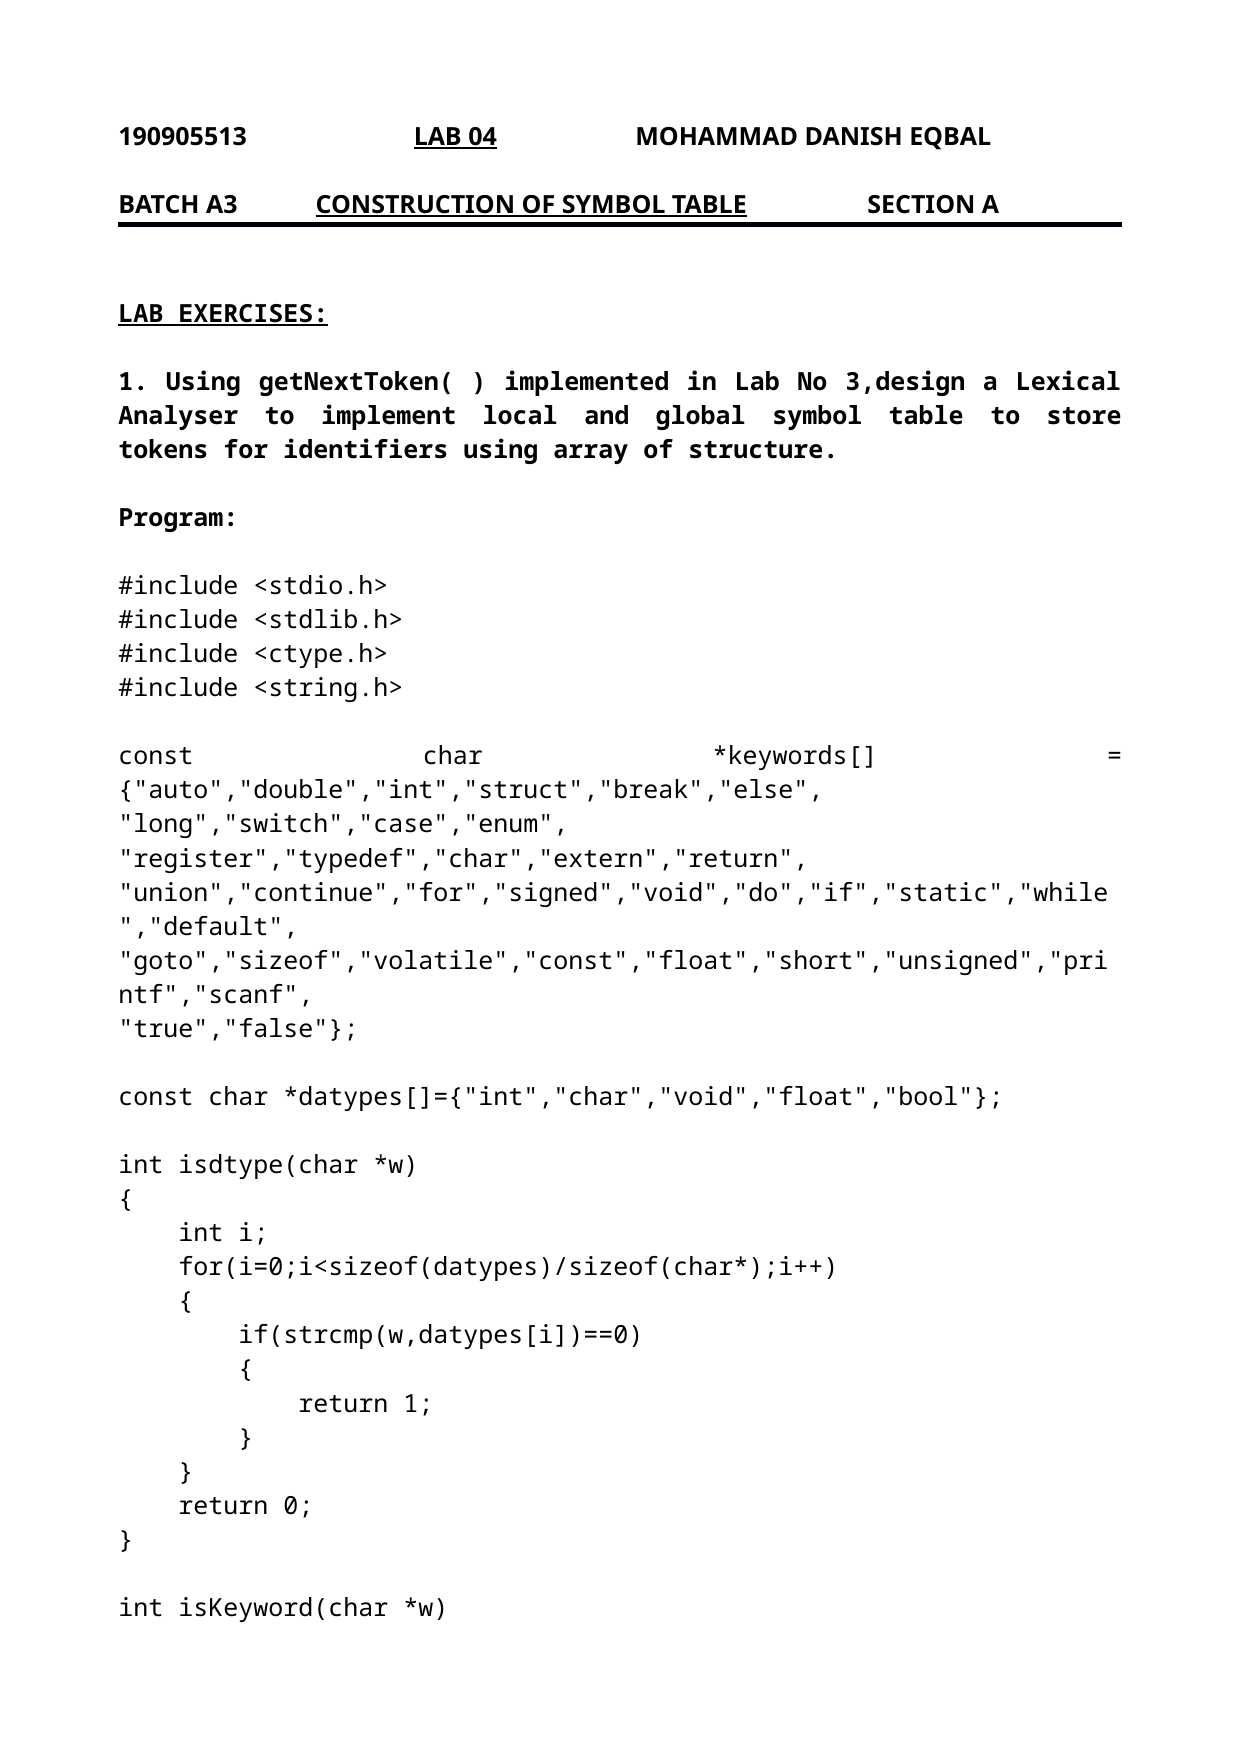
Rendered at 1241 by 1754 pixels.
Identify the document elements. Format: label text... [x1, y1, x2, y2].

text { [118, 1351, 1122, 1385]
text for(i=0;i<sizeof(datypes)/sizeof(char*);i++) [118, 1249, 1122, 1283]
text #include <stdio.h> [118, 568, 1122, 602]
text return 1; [118, 1385, 1122, 1419]
text int isdtype(char *w) [118, 1147, 1122, 1181]
text LAB EXERCISES: [118, 295, 1122, 329]
text int i; [118, 1215, 1122, 1249]
text { [118, 1181, 1122, 1215]
text #include <ctype.h> [118, 636, 1122, 670]
text "goto","sizeof","volatile","const","float","short","unsigned","printf","scanf", [118, 942, 1122, 1011]
text } [118, 1453, 1122, 1487]
text if(strcmp(w,datypes[i])==0) [118, 1317, 1122, 1351]
text #include <stdlib.h> [118, 602, 1122, 636]
text Program: [118, 499, 1122, 534]
text } [118, 1419, 1122, 1453]
text 190905513 LAB 04 MOHAMMAD DANISH EQBAL [118, 118, 1122, 152]
text "long","switch","case","enum", "register","typedef","char","extern","return", [118, 806, 1122, 874]
text "true","false"}; [118, 1011, 1122, 1044]
text const char *datypes[]={"int","char","void","float","bool"}; [118, 1079, 1122, 1113]
text 1. Using getNextToken( ) implemented in Lab No 3,design a Lexical Analyser to implement local and global symbol table to store tokens for identifiers using array of structure. [118, 363, 1122, 466]
text int isKeyword(char *w) [118, 1589, 1122, 1624]
text const char *keywords[] = {"auto","double","int","struct","break","else", [118, 738, 1122, 806]
text #include <string.h> [118, 670, 1122, 704]
text "union","continue","for","signed","void","do","if","static","while","default", [118, 874, 1122, 942]
text BATCH A3 CONSTRUCTION OF SYMBOL TABLE SECTION A [118, 186, 1122, 222]
text { [118, 1283, 1122, 1317]
text return 0; [118, 1487, 1122, 1521]
text } [118, 1521, 1122, 1556]
